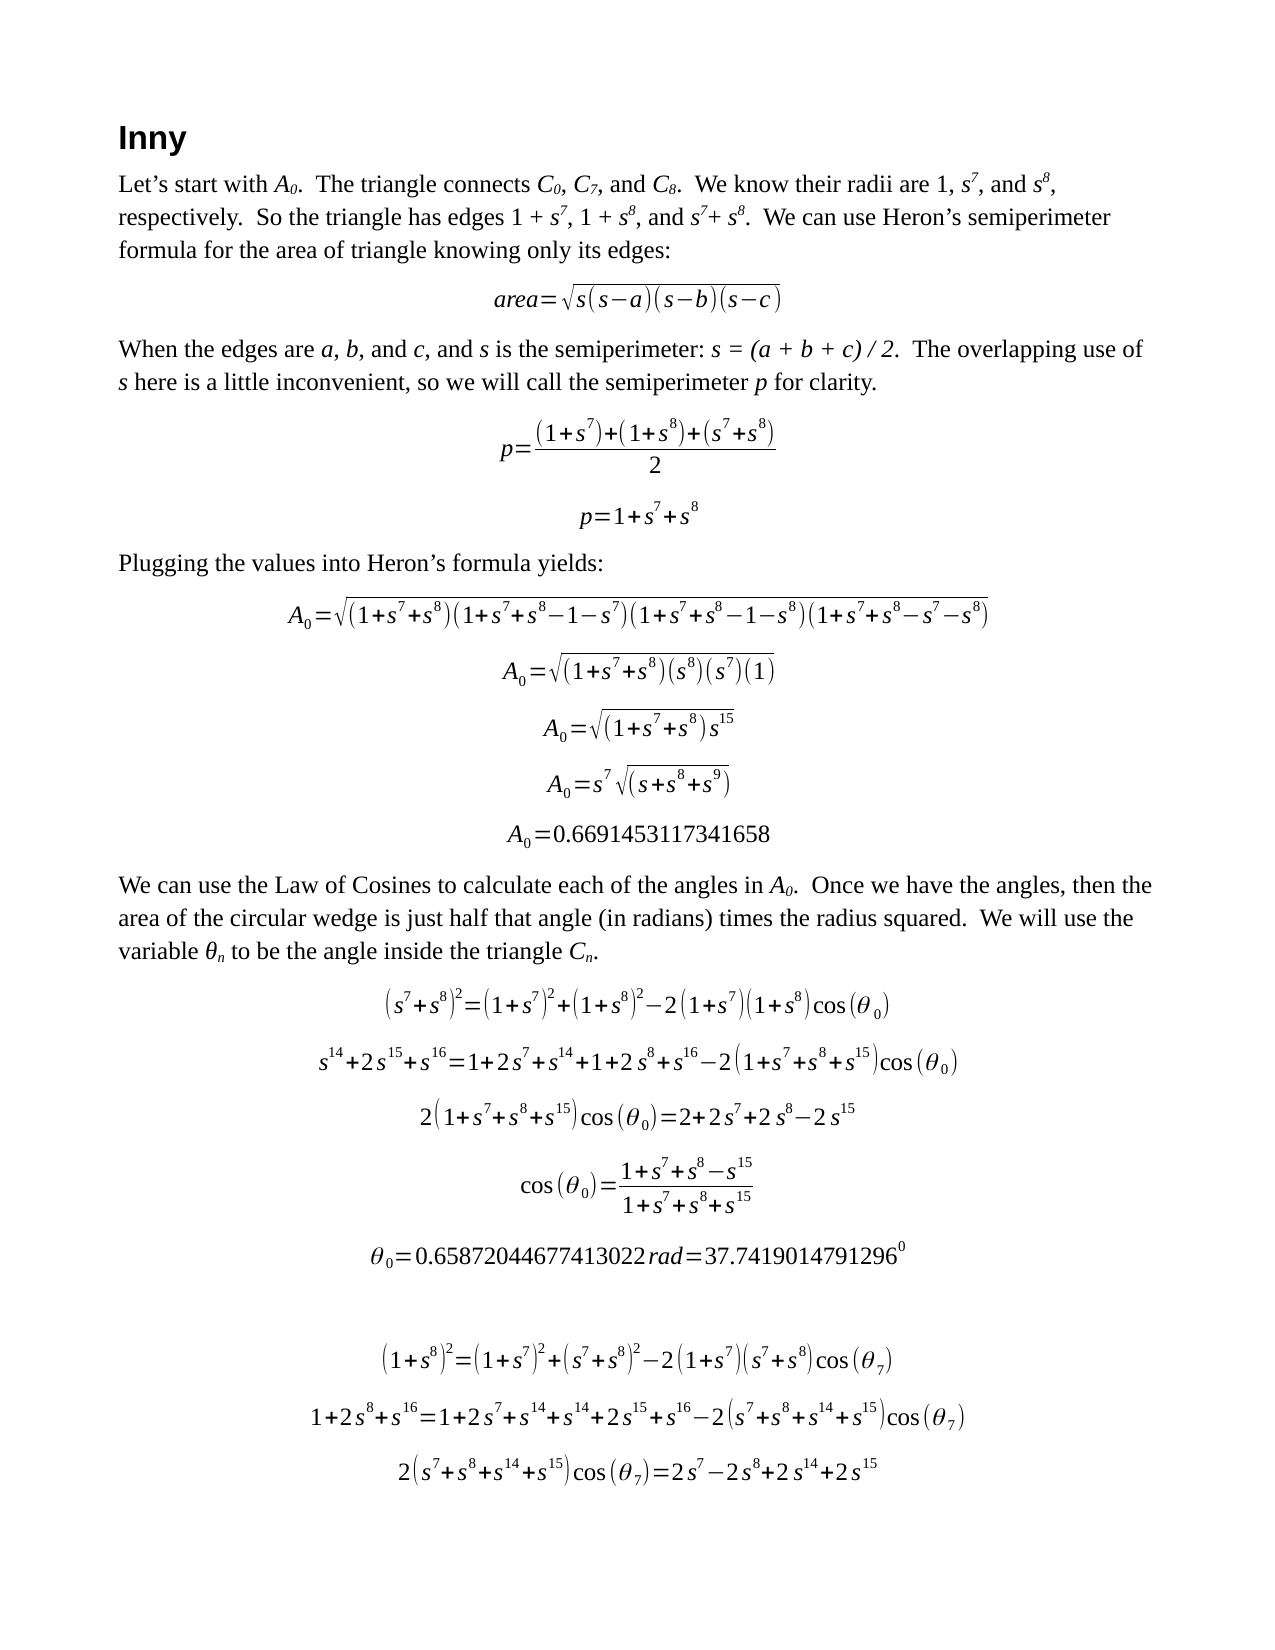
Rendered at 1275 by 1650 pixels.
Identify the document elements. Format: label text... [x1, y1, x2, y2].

subtitle Inny [118, 118, 1157, 157]
text Let’s start with A0. The triangle connects C0, C7, and C8. We know their radii are 1, s7, and s8, respectively. So the triangle has edges 1 + s7, 1 + s8, and s7+ s8. We can use Heron’s semiperimeter formula for the area of triangle knowing only its edges: [118, 169, 1157, 264]
text We can use the Law of Cosines to calculate each of the angles in A0. Once we have the angles, then the area of the circular wedge is just half that angle (in radians) times the radius squared. We will use the variable θn to be the angle inside the triangle Cn. [118, 870, 1157, 965]
text Plugging the values into Heron’s formula yields: [118, 548, 1157, 576]
text When the edges are a, b, and c, and s is the semiperimeter: s = (a + b + c) / 2. The overlapping use of s here is a little inconvenient, so we will call the semiperimeter p for clarity. [118, 334, 1157, 396]
